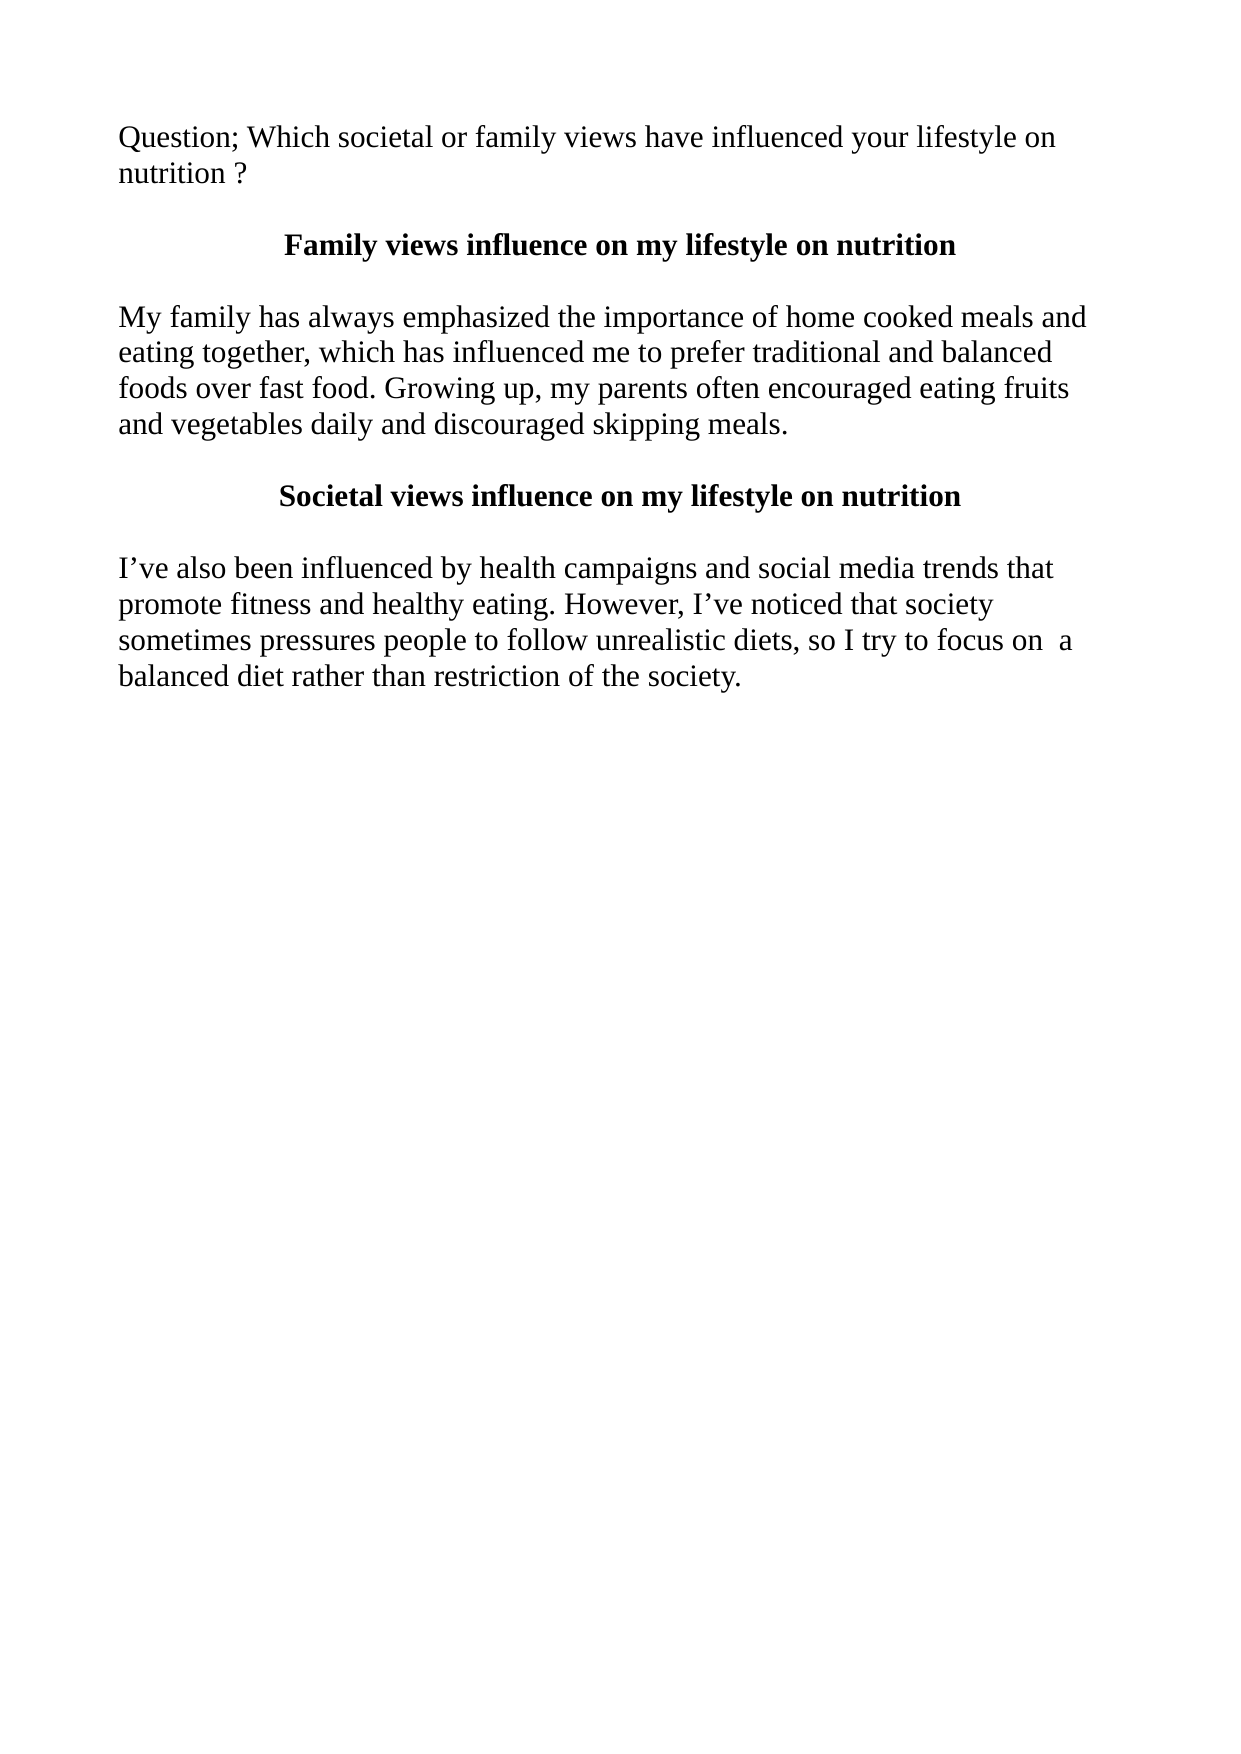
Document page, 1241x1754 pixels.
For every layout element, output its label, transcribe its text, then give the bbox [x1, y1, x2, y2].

text My family has always emphasized the importance of home cooked meals and eating together, which has influenced me to prefer traditional and balanced foods over fast food. Growing up, my parents often encouraged eating fruits and vegetables daily and discouraged skipping meals. [118, 298, 1122, 442]
text Question; Which societal or family views have influenced your lifestyle on nutrition ? [118, 118, 1122, 190]
text Societal views influence on my lifestyle on nutrition [118, 477, 1122, 513]
text Family views influence on my lifestyle on nutrition [118, 226, 1122, 262]
text I’ve also been influenced by health campaigns and social media trends that promote fitness and healthy eating. However, I’ve noticed that society sometimes pressures people to follow unrealistic diets, so I try to focus on a balanced diet rather than restriction of the society. [118, 549, 1122, 693]
